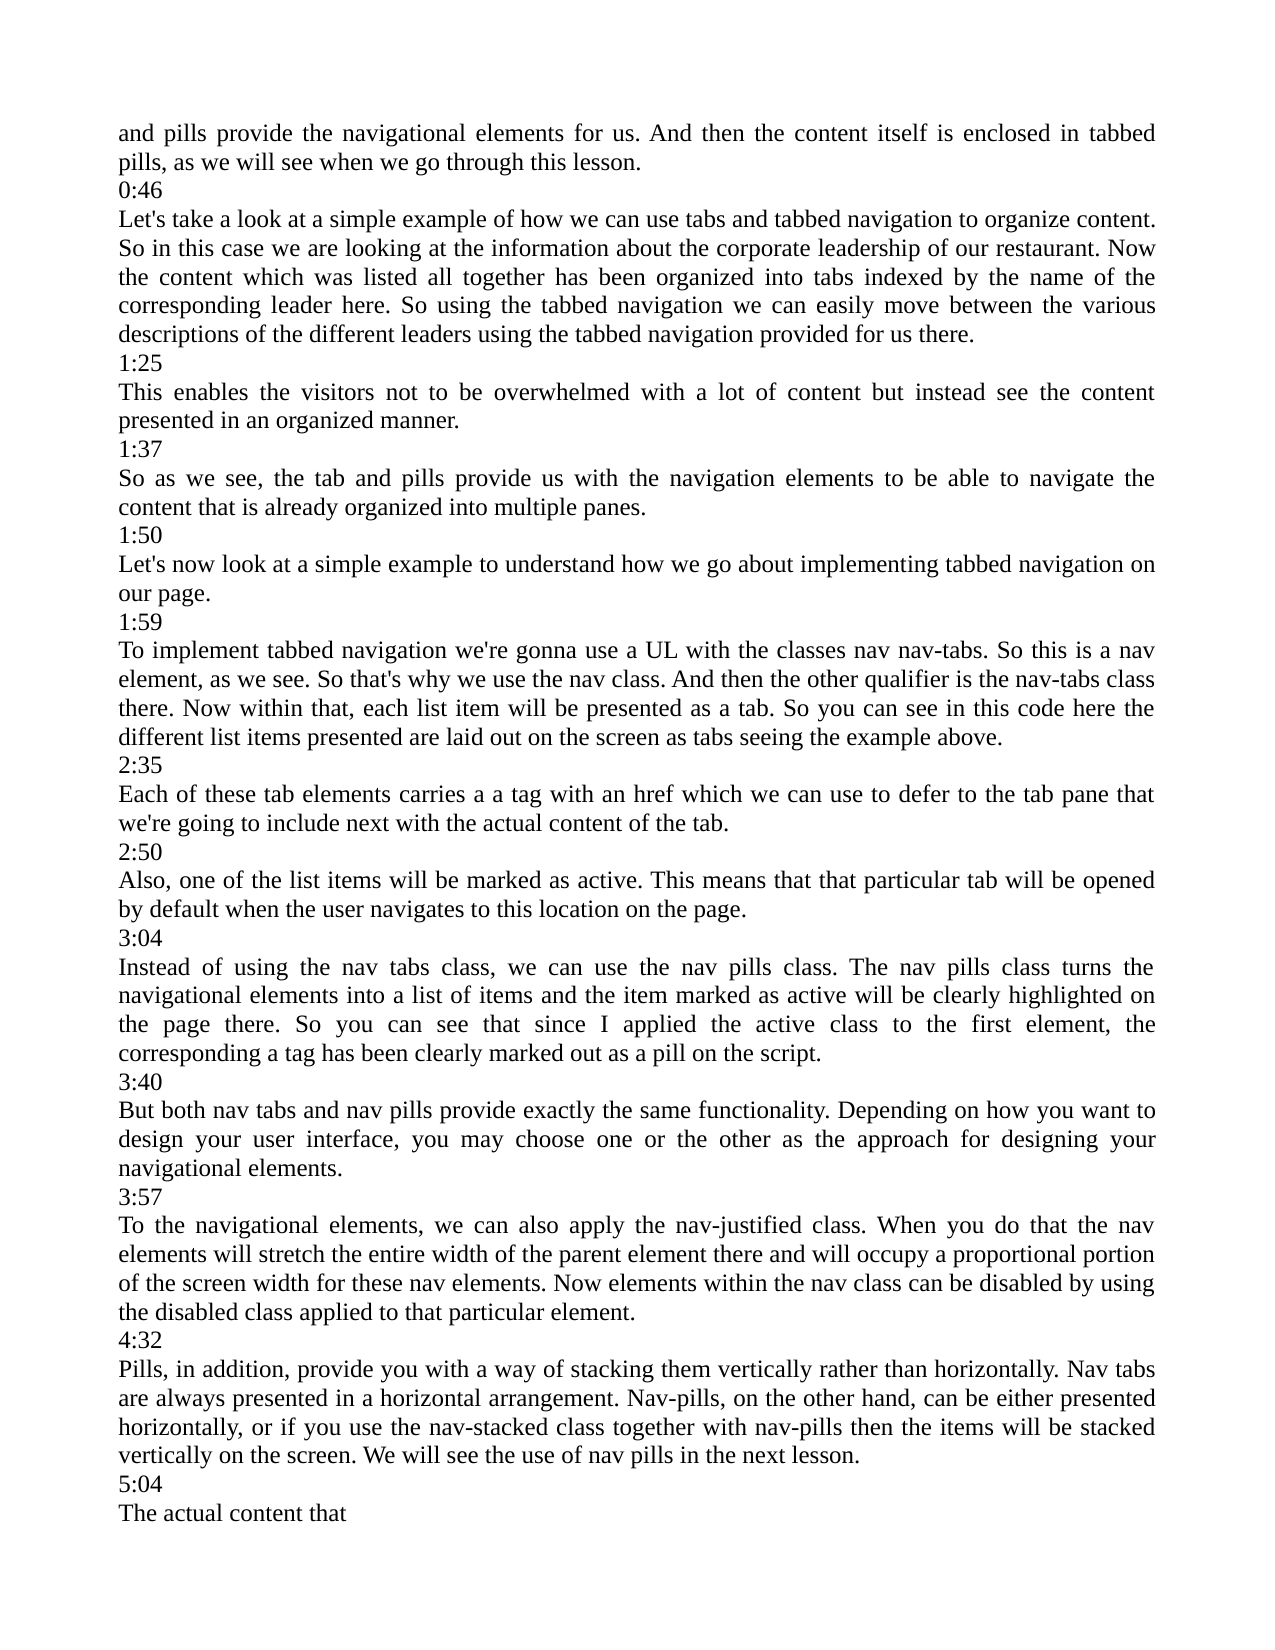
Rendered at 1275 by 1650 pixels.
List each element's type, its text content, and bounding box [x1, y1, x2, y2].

text 2:35 [118, 751, 1157, 779]
text 2:50 [118, 837, 1157, 866]
text Pills, in addition, provide you with a way of stacking them vertically rather than horizontally. Nav tabs are always presented in a horizontal arrangement. Nav-pills, on the other hand, can be either presented horizontally, or if you use the nav-stacked class together with nav-pills then the items will be stacked vertically on the screen. We will see the use of nav pills in the next lesson. [118, 1354, 1157, 1469]
text 1:59 [118, 607, 1157, 636]
text 5:04 [118, 1469, 1157, 1498]
text Each of these tab elements carries a a tag with an href which we can use to defer to the tab pane that we're going to include next with the actual content of the tab. [118, 779, 1157, 837]
text 3:57 [118, 1182, 1157, 1211]
text Instead of using the nav tabs class, we can use the nav pills class. The nav pills class turns the navigational elements into a list of items and the item marked as active will be clearly highlighted on the page there. So you can see that since I applied the active class to the first element, the corresponding a tag has been clearly marked out as a pill on the script. [118, 952, 1157, 1067]
text But both nav tabs and nav pills provide exactly the same functionality. Depending on how you want to design your user interface, you may choose one or the other as the approach for designing your navigational elements. [118, 1096, 1157, 1182]
text To the navigational elements, we can also apply the nav-justified class. When you do that the nav elements will stretch the entire width of the parent element there and will occupy a proportional portion of the screen width for these nav elements. Now elements within the nav class can be disabled by using the disabled class applied to that particular element. [118, 1211, 1157, 1326]
text So as we see, the tab and pills provide us with the navigation elements to be able to navigate the content that is already organized into multiple panes. [118, 463, 1157, 521]
text 1:25 [118, 348, 1157, 377]
text Let's take a look at a simple example of how we can use tabs and tabbed navigation to organize content. So in this case we are looking at the information about the corporate leadership of our restaurant. Now the content which was listed all together has been organized into tabs indexed by the name of the corresponding leader here. So using the tabbed navigation we can easily move between the various descriptions of the different leaders using the tabbed navigation provided for us there. [118, 204, 1157, 348]
text 4:32 [118, 1326, 1157, 1354]
text 3:40 [118, 1067, 1157, 1096]
text 1:37 [118, 434, 1157, 463]
text and pills provide the navigational elements for us. And then the content itself is enclosed in tabbed pills, as we will see when we go through this lesson. [118, 118, 1157, 176]
text Let's now look at a simple example to understand how we go about implementing tabbed navigation on our page. [118, 549, 1157, 607]
text Also, one of the list items will be marked as active. This means that that particular tab will be opened by default when the user navigates to this location on the page. [118, 866, 1157, 923]
text To implement tabbed navigation we're gonna use a UL with the classes nav nav-tabs. So this is a nav element, as we see. So that's why we use the nav class. And then the other qualifier is the nav-tabs class there. Now within that, each list item will be presented as a tab. So you can see in this code here the different list items presented are laid out on the screen as tabs seeing the example above. [118, 636, 1157, 751]
text This enables the visitors not to be overwhelmed with a lot of content but instead see the content presented in an organized manner. [118, 377, 1157, 434]
text The actual content that [118, 1498, 1157, 1527]
text 3:04 [118, 923, 1157, 952]
text 1:50 [118, 521, 1157, 549]
text 0:46 [118, 176, 1157, 204]
